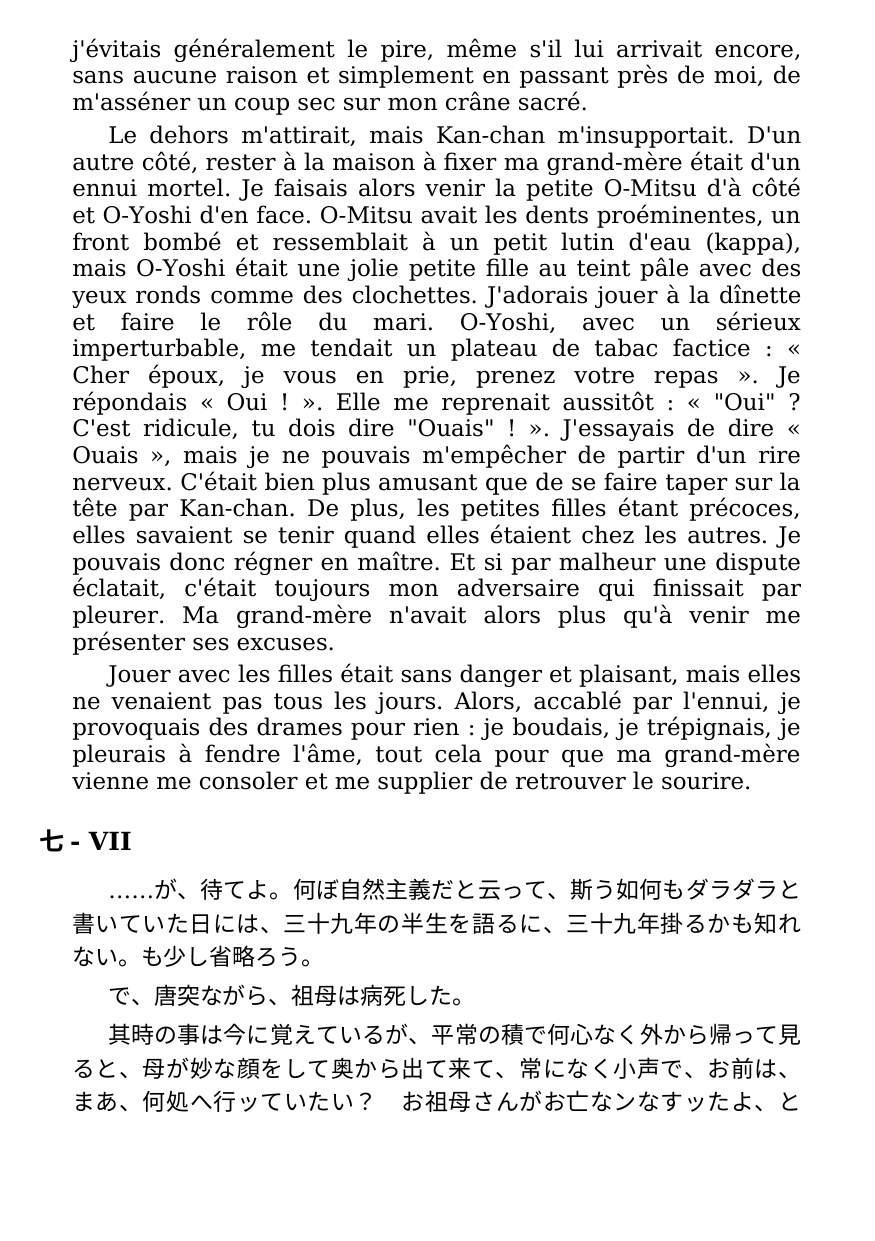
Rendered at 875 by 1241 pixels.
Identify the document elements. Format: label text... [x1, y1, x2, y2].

text j'évitais généralement le pire, même s'il lui arrivait encore, sans aucune raison et simplement en passant près de moi, de m'asséner un coup sec sur mon crâne sacré. [72, 36, 802, 116]
text 其時の事は今に覚えているが、平常の積で何心なく外から帰って見ると、母が妙な顔をして奥から出て来て、常になく小声で、お前は、まあ、何処へ行ッていたい？ お祖母さんがお亡なンなすッたよ、と [72, 1017, 802, 1117]
text Jouer avec les filles était sans danger et plaisant, mais elles ne venaient pas tous les jours. Alors, accablé par l'ennui, je provoquais des drames pour rien : je boudais, je trépignais, je pleurais à fendre l'âme, tout cela pour que ma grand-mère vienne me consoler et me supplier de retrouver le sourire. [72, 661, 802, 794]
text Le dehors m'attirait, mais Kan-chan m'insupportait. D'un autre côté, rester à la maison à fixer ma grand-mère était d'un ennui mortel. Je faisais alors venir la petite O-Mitsu d'à côté et O-Yoshi d'en face. O-Mitsu avait les dents proéminentes, un front bombé et ressemblait à un petit lutin d'eau (kappa), mais O-Yoshi était une jolie petite fille au teint pâle avec des yeux ronds comme des clochettes. J'adorais jouer à la dînette et faire le rôle du mari. O-Yoshi, avec un sérieux imperturbable, me tendait un plateau de tabac factice : « Cher époux, je vous en prie, prenez votre repas ». Je répondais « Oui ! ». Elle me reprenait aussitôt : « "Oui" ? C'est ridicule, tu dois dire "Ouais" ! ». J'essayais de dire « Ouais », mais je ne pouvais m'empêcher de partir d'un rire nerveux. C'était bien plus amusant que de se faire taper sur la tête par Kan-chan. De plus, les petites filles étant précoces, elles savaient se tenir quand elles étaient chez les autres. Je pouvais donc régner en maître. Et si par malheur une dispute éclatait, c'était toujours mon adversaire qui finissait par pleurer. Ma grand-mère n'avait alors plus qu'à venir me présenter ses excuses. [72, 122, 802, 655]
text で、唐突ながら、祖母は病死した。 [72, 978, 802, 1011]
subtitle 七 - VII [36, 818, 838, 861]
text ……が、待てよ。何ぼ自然主義だと云って、斯う如何もダラダラと書いていた日には、三十九年の半生を語るに、三十九年掛るかも知れない。も少し省略ろう。 [72, 872, 802, 972]
